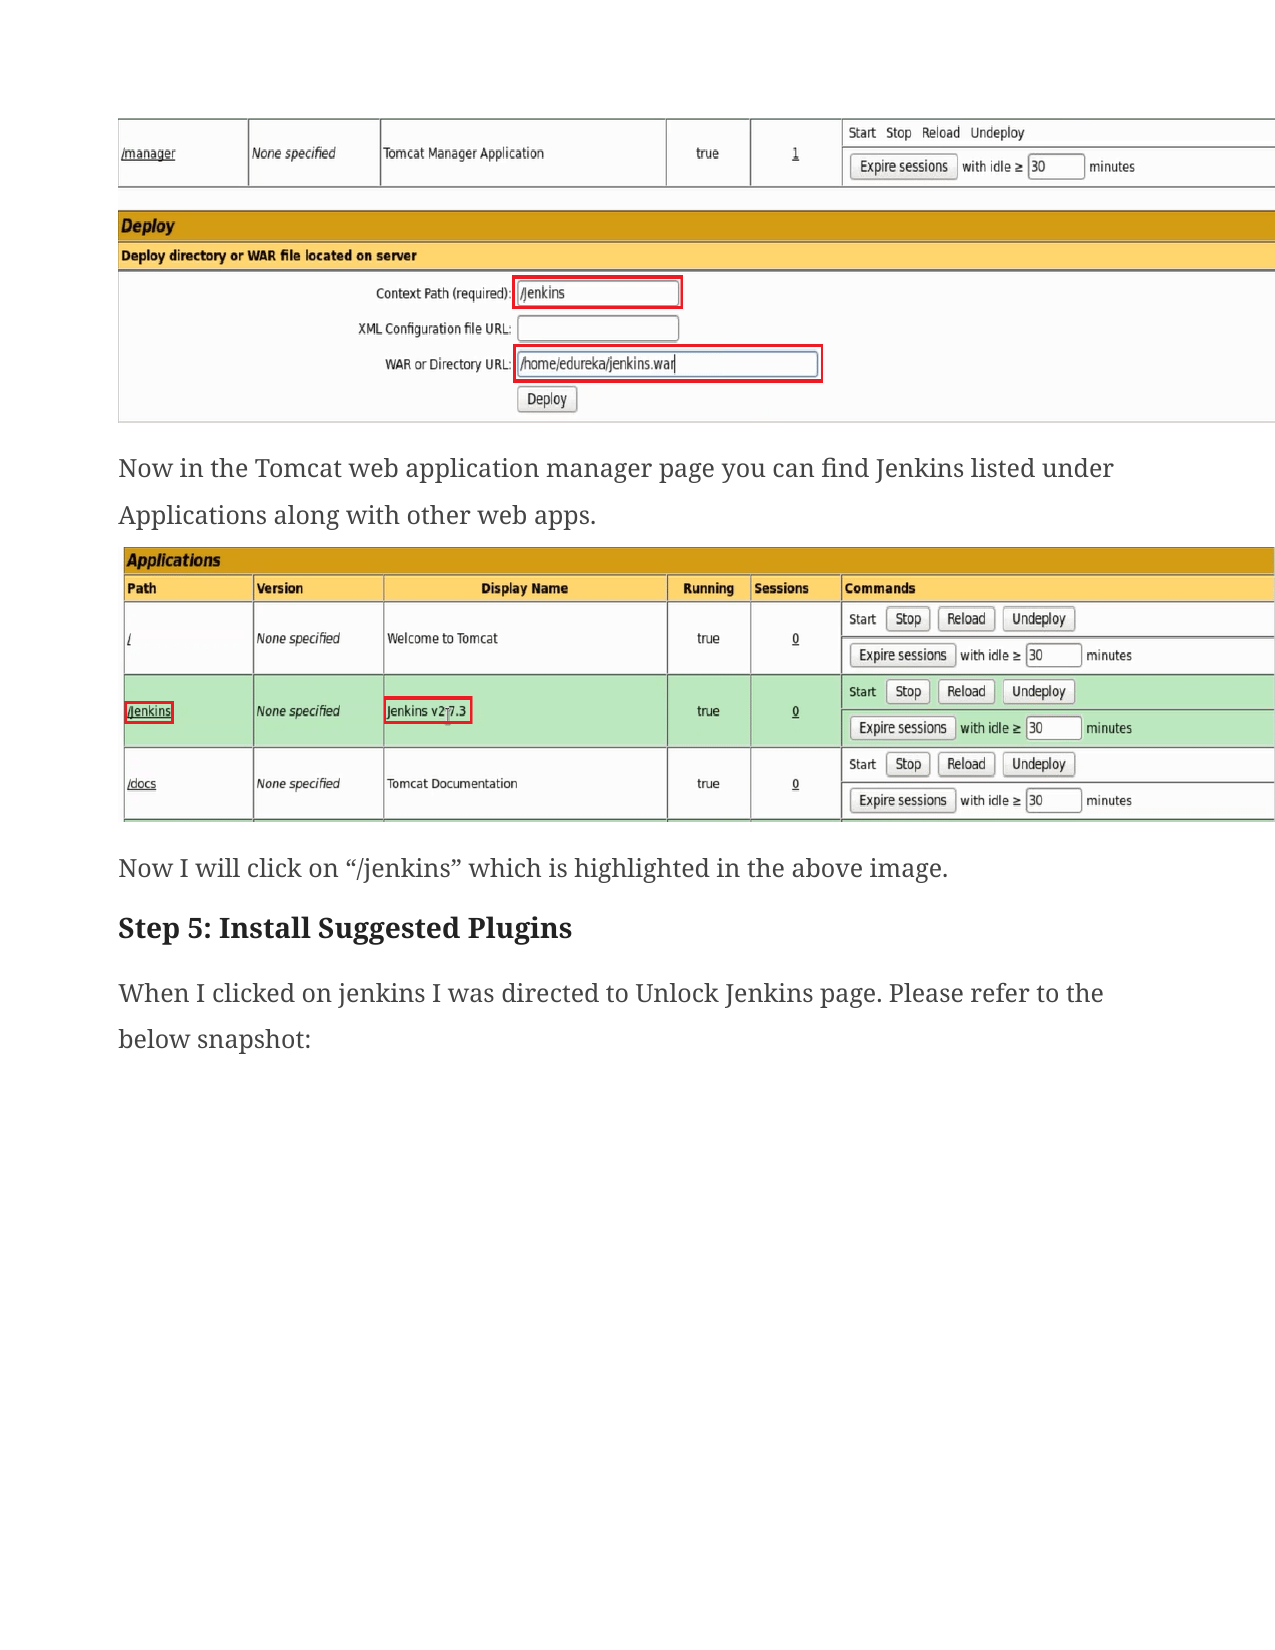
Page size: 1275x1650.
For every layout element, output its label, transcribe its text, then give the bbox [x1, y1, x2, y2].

subtitle Step 5: Install Suggested Plugins [118, 900, 1157, 947]
picture [118, 118, 1275, 423]
text Now in the Tomcat web application manager page you can find Jenkins listed under Applications along with other web apps. [118, 438, 1157, 532]
text Now I will click on “/jenkins” which is highlighted in the above image. [118, 837, 1157, 884]
picture [118, 547, 1275, 822]
text When I clicked on jenkins I was directed to Unlock Jenkins page. Please refer to the below snapshot: [118, 962, 1157, 1056]
